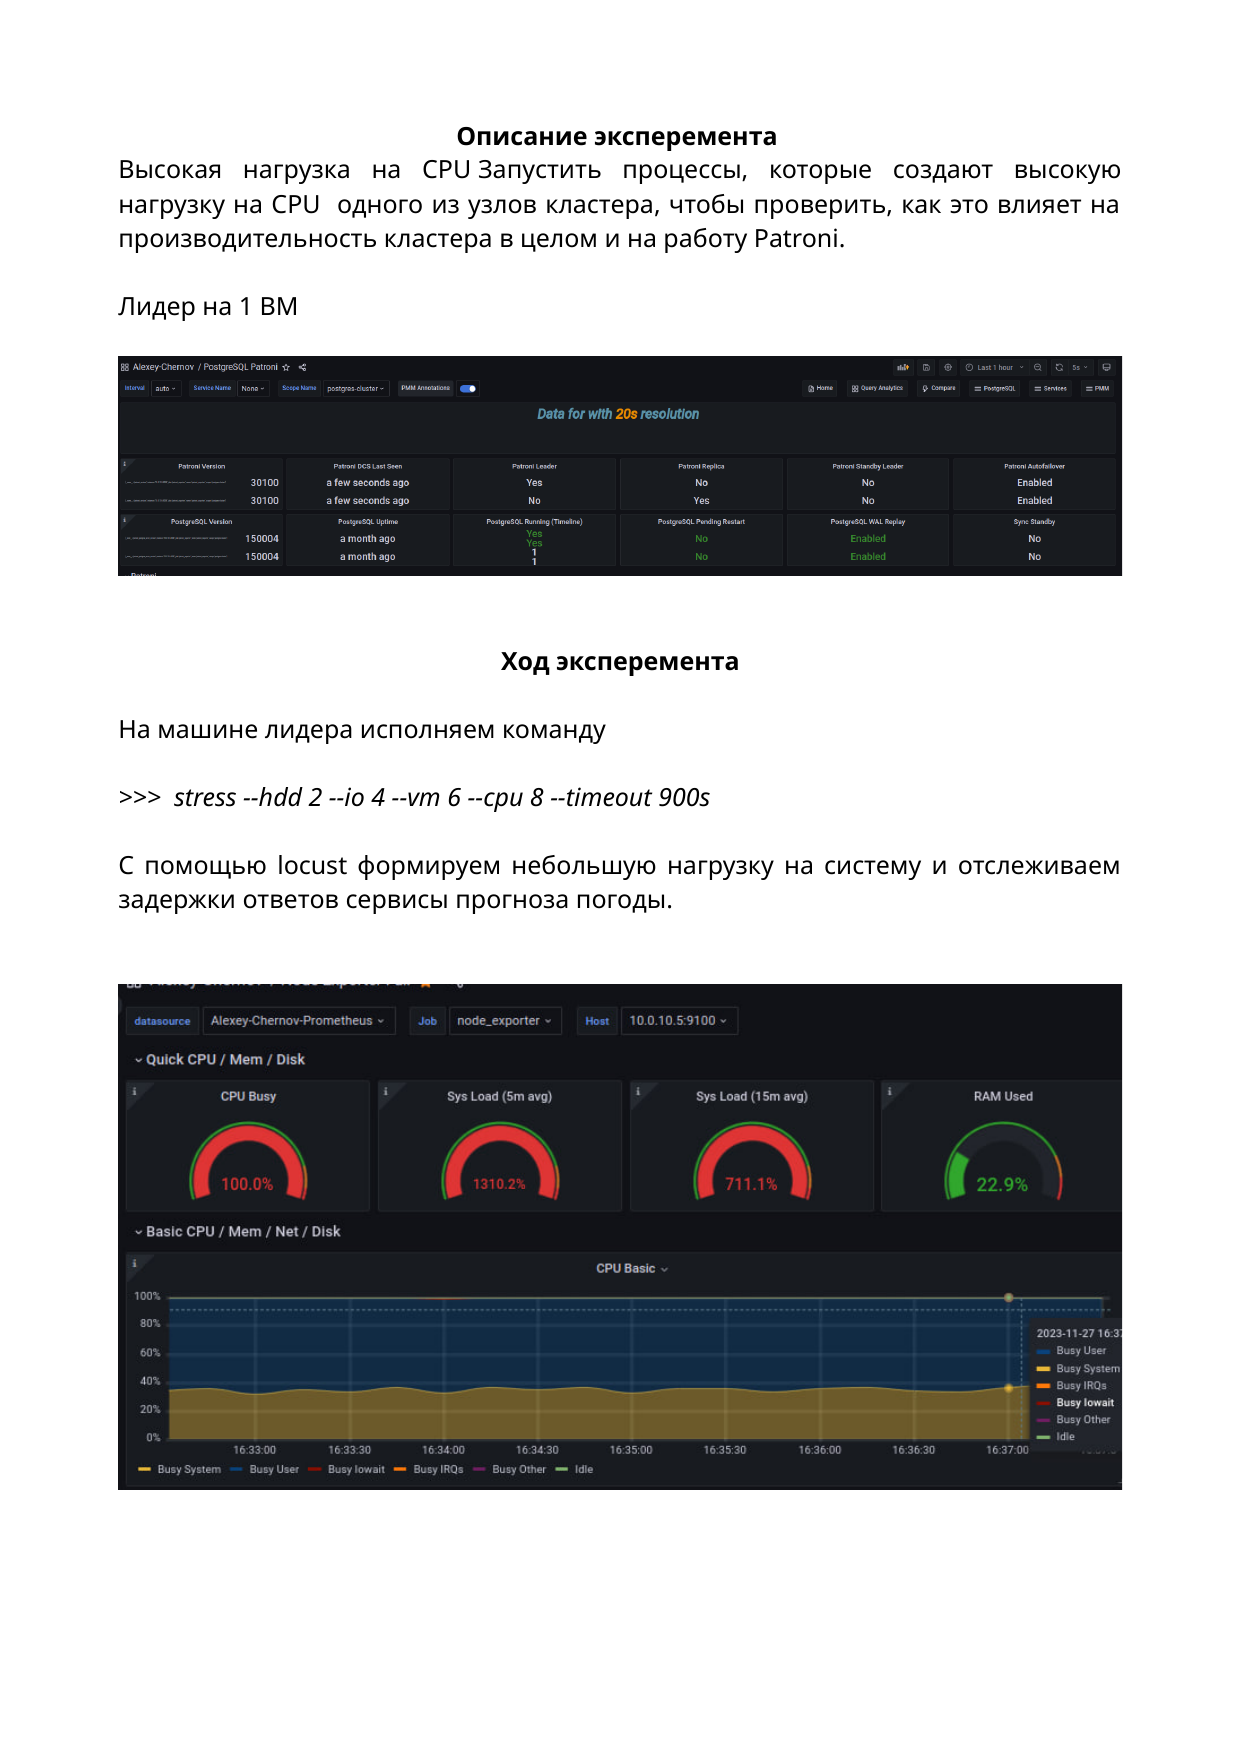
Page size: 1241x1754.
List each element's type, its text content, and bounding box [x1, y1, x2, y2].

text На машине лидера исполняем команду [118, 712, 1122, 746]
picture [118, 356, 1123, 576]
text Описание эксперемента [118, 118, 1122, 152]
text Ход эксперемента [118, 643, 1122, 677]
picture [118, 984, 1123, 1490]
text Высокая нагрузка на CPU Запустить процессы, которые создают высокую нагрузку на CPU одного из узлов кластера, чтобы проверить, как это влияет на производительность кластера в целом и на работу Patroni. [118, 152, 1122, 254]
text С помощью locust формируем небольшую нагрузку на систему и отслеживаем задержки ответов сервисы прогноза погоды. [118, 848, 1122, 916]
text >>> stress --hdd 2 --io 4 --vm 6 --cpu 8 --timeout 900s [118, 780, 1122, 814]
text Лидер на 1 ВМ [118, 288, 1122, 322]
